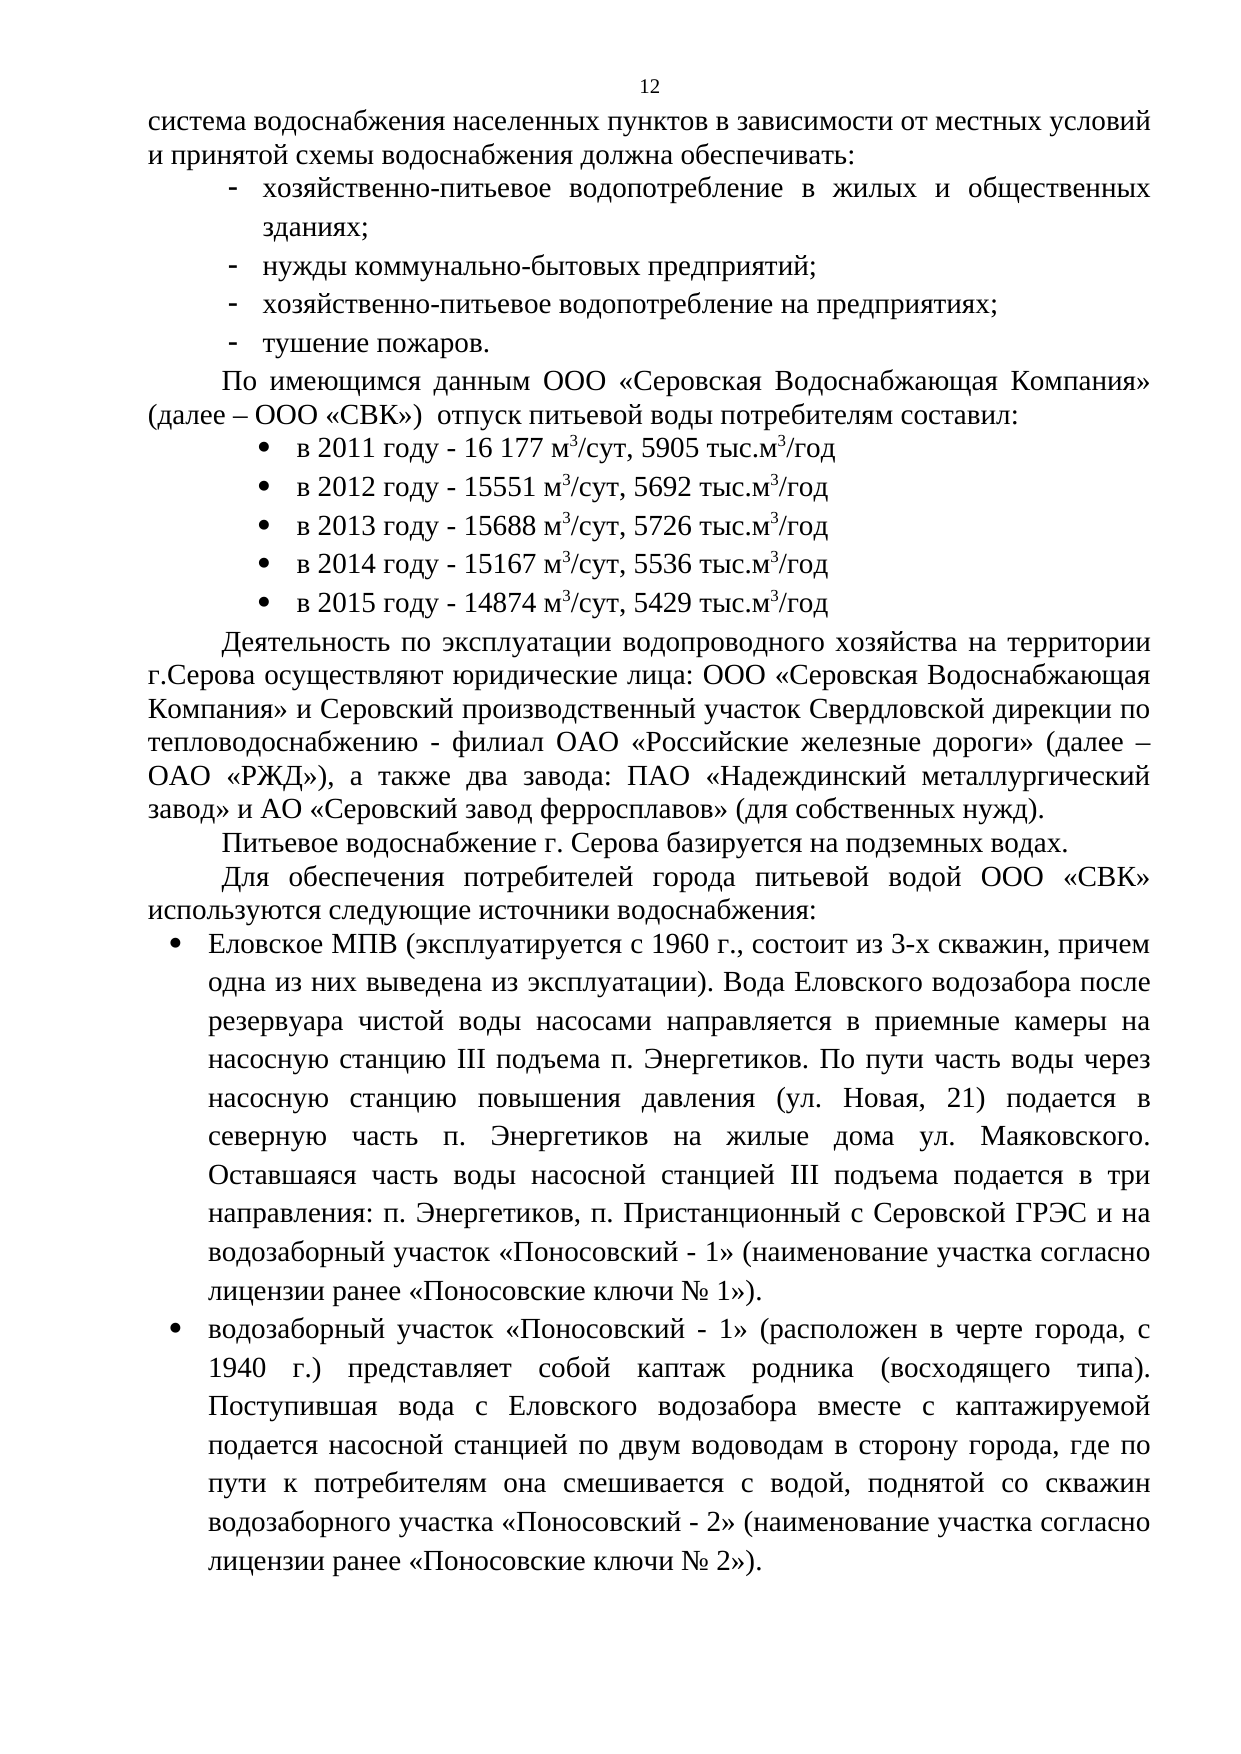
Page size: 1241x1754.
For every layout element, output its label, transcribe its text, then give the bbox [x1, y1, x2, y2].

list в 2012 году - 15551 м3/сут, 5692 тыс.м3/год [259, 469, 1152, 503]
list тушение пожаров. [228, 325, 1152, 358]
list в 2014 году - 15167 м3/сут, 5536 тыс.м3/год [259, 547, 1152, 580]
list водозаборный участок «Поносовский - 1» (расположен в черте города, с 1940 г.) представляет собой каптаж родника (восходящего типа). Поступившая вода с Еловского водозабора вместе с каптажируемой подается насосной станцией по двум водоводам в сторону города, где по пути к потребителям она смешивается с водой, поднятой со скважин водозаборного участка «Поносовский - 2» (наименование участка согласно лицензии ранее «Поносовские ключи № 2»). [170, 1311, 1152, 1576]
text Питьевое водоснабжение г. Серова базируется на подземных водах. [148, 825, 1152, 859]
text По имеющимся данным ООО «Серовская Водоснабжающая Компания» (далее – ООО «СВК») отпуск питьевой воды потребителям составил: [148, 363, 1152, 431]
list нужды коммунально-бытовых предприятий; [228, 248, 1152, 281]
list хозяйственно-питьевое водопотребление на предприятиях; [228, 286, 1152, 320]
text Деятельность по эксплуатации водопроводного хозяйства на территории г.Серова осуществляют юридические лица: ООО «Серовская Водоснабжающая Компания» и Серовский производственный участок Свердловской дирекции по тепловодоснабжению - филиал ОАО «Российские железные дороги» (далее – ОАО «РЖД»), а также два завода: ПАО «Надеждинский металлургический завод» и АО «Серовский завод ферросплавов» (для собственных нужд). [148, 624, 1152, 825]
list в 2015 году - 14874 м3/сут, 5429 тыс.м3/год [259, 585, 1152, 619]
list хозяйственно-питьевое водопотребление в жилых и общественных зданиях; [228, 170, 1152, 243]
list Еловское МПВ (эксплуатируется с 1960 г., состоит из 3-х скважин, причем одна из них выведена из эксплуатации). Вода Еловского водозабора после резервуара чистой воды насосами направляется в приемные камеры на насосную станцию III подъема п. Энергетиков. По пути часть воды через насосную станцию повышения давления (ул. Новая, 21) подается в северную часть п. Энергетиков на жилые дома ул. Маяковского. Оставшаяся часть воды насосной станцией III подъема подается в три направления: п. Энергетиков, п. Пристанционный с Серовской ГРЭС и на водозаборный участок «Поносовский - 1» (наименование участка согласно лицензии ранее «Поносовские ключи № 1»). [170, 926, 1152, 1306]
text Для обеспечения потребителей города питьевой водой ООО «СВК» используются следующие источники водоснабжения: [148, 859, 1152, 926]
list в 2011 году - 16 177 м3/сут, 5905 тыс.м3/год [259, 431, 1152, 464]
text система водоснабжения населенных пунктов в зависимости от местных условий и принятой схемы водоснабжения должна обеспечивать: [148, 103, 1152, 170]
list в 2013 году - 15688 м3/сут, 5726 тыс.м3/год [259, 508, 1152, 542]
